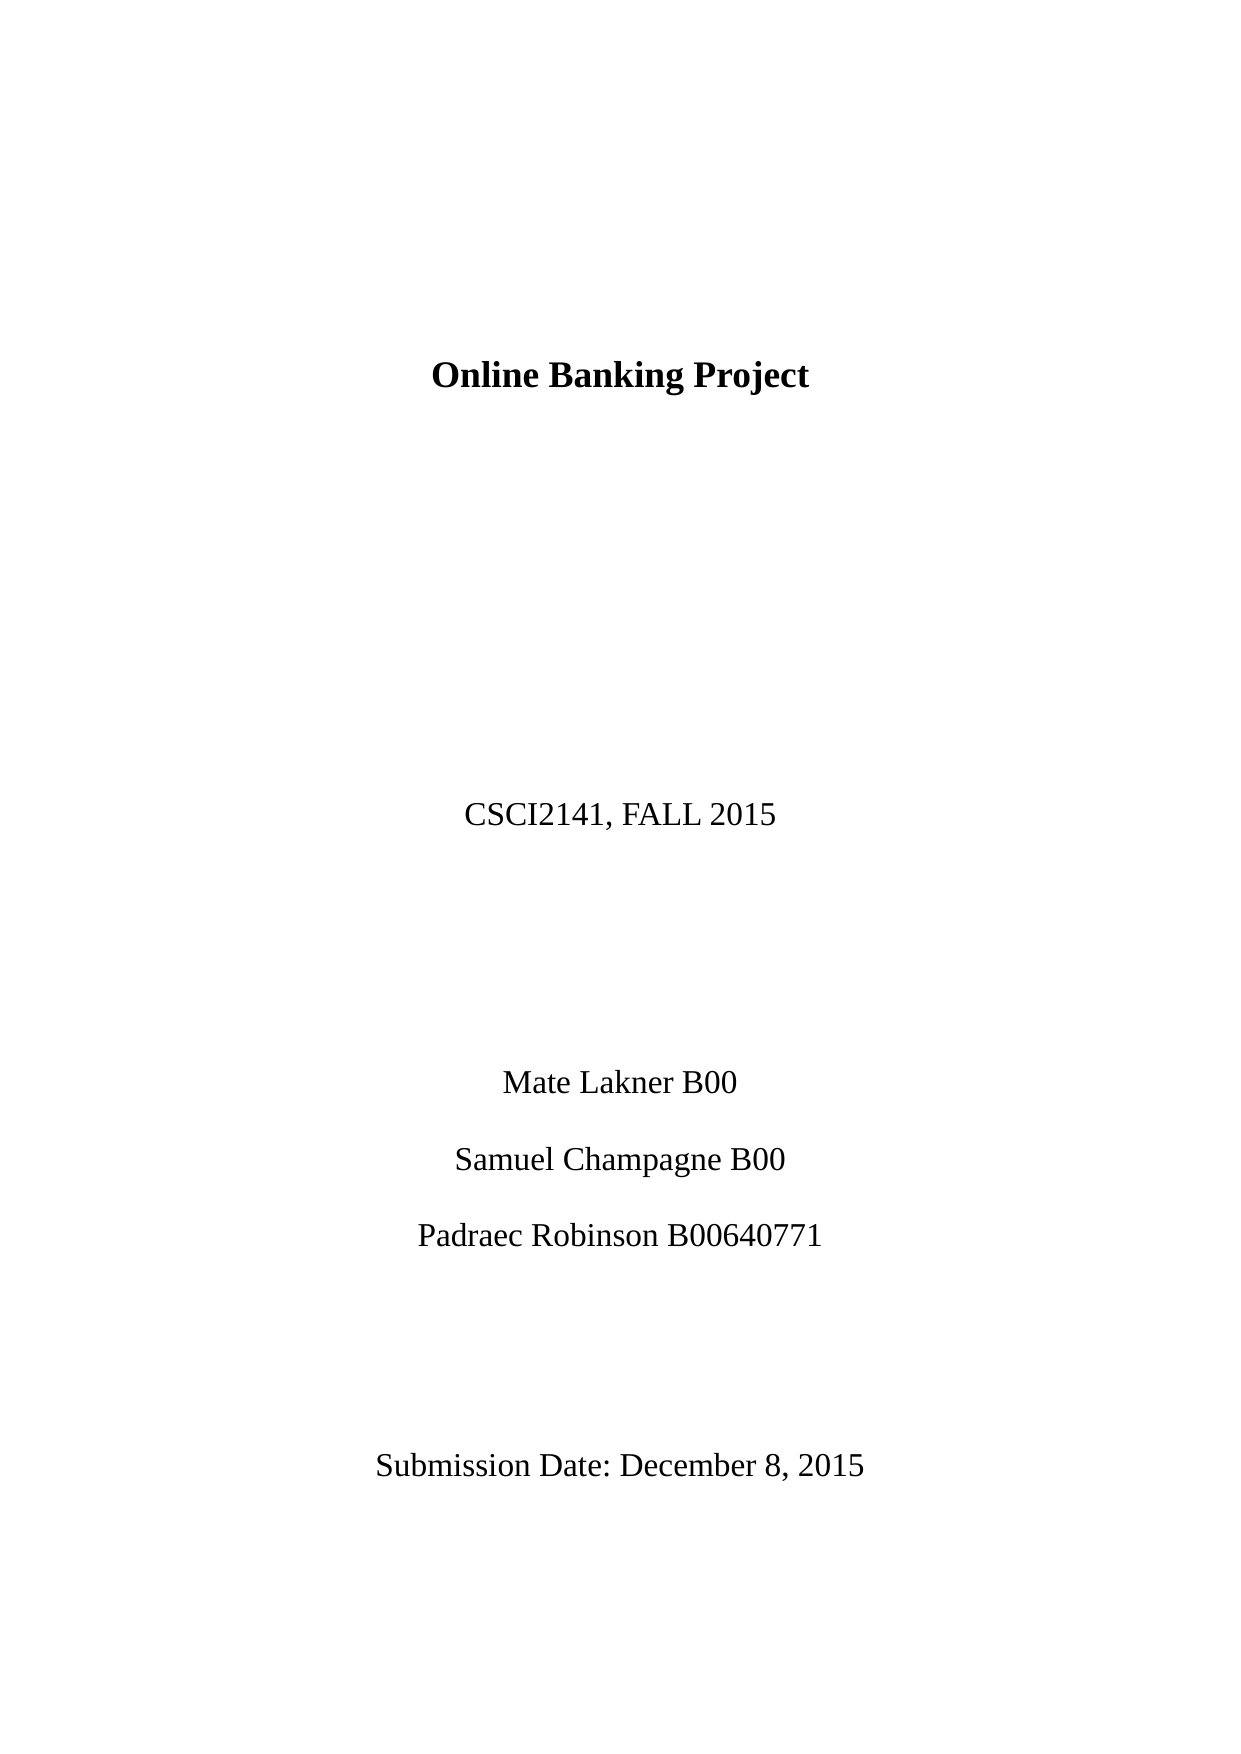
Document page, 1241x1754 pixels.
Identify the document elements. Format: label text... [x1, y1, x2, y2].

text Padraec Robinson B00640771 [118, 1215, 1122, 1254]
text Submission Date: December 8, 2015 [118, 1445, 1122, 1484]
text Mate Lakner B00 [118, 1062, 1122, 1100]
text CSCI2141, FALL 2015 [118, 794, 1122, 832]
text Samuel Champagne B00 [118, 1139, 1122, 1177]
text Online Banking Project [118, 353, 1122, 396]
